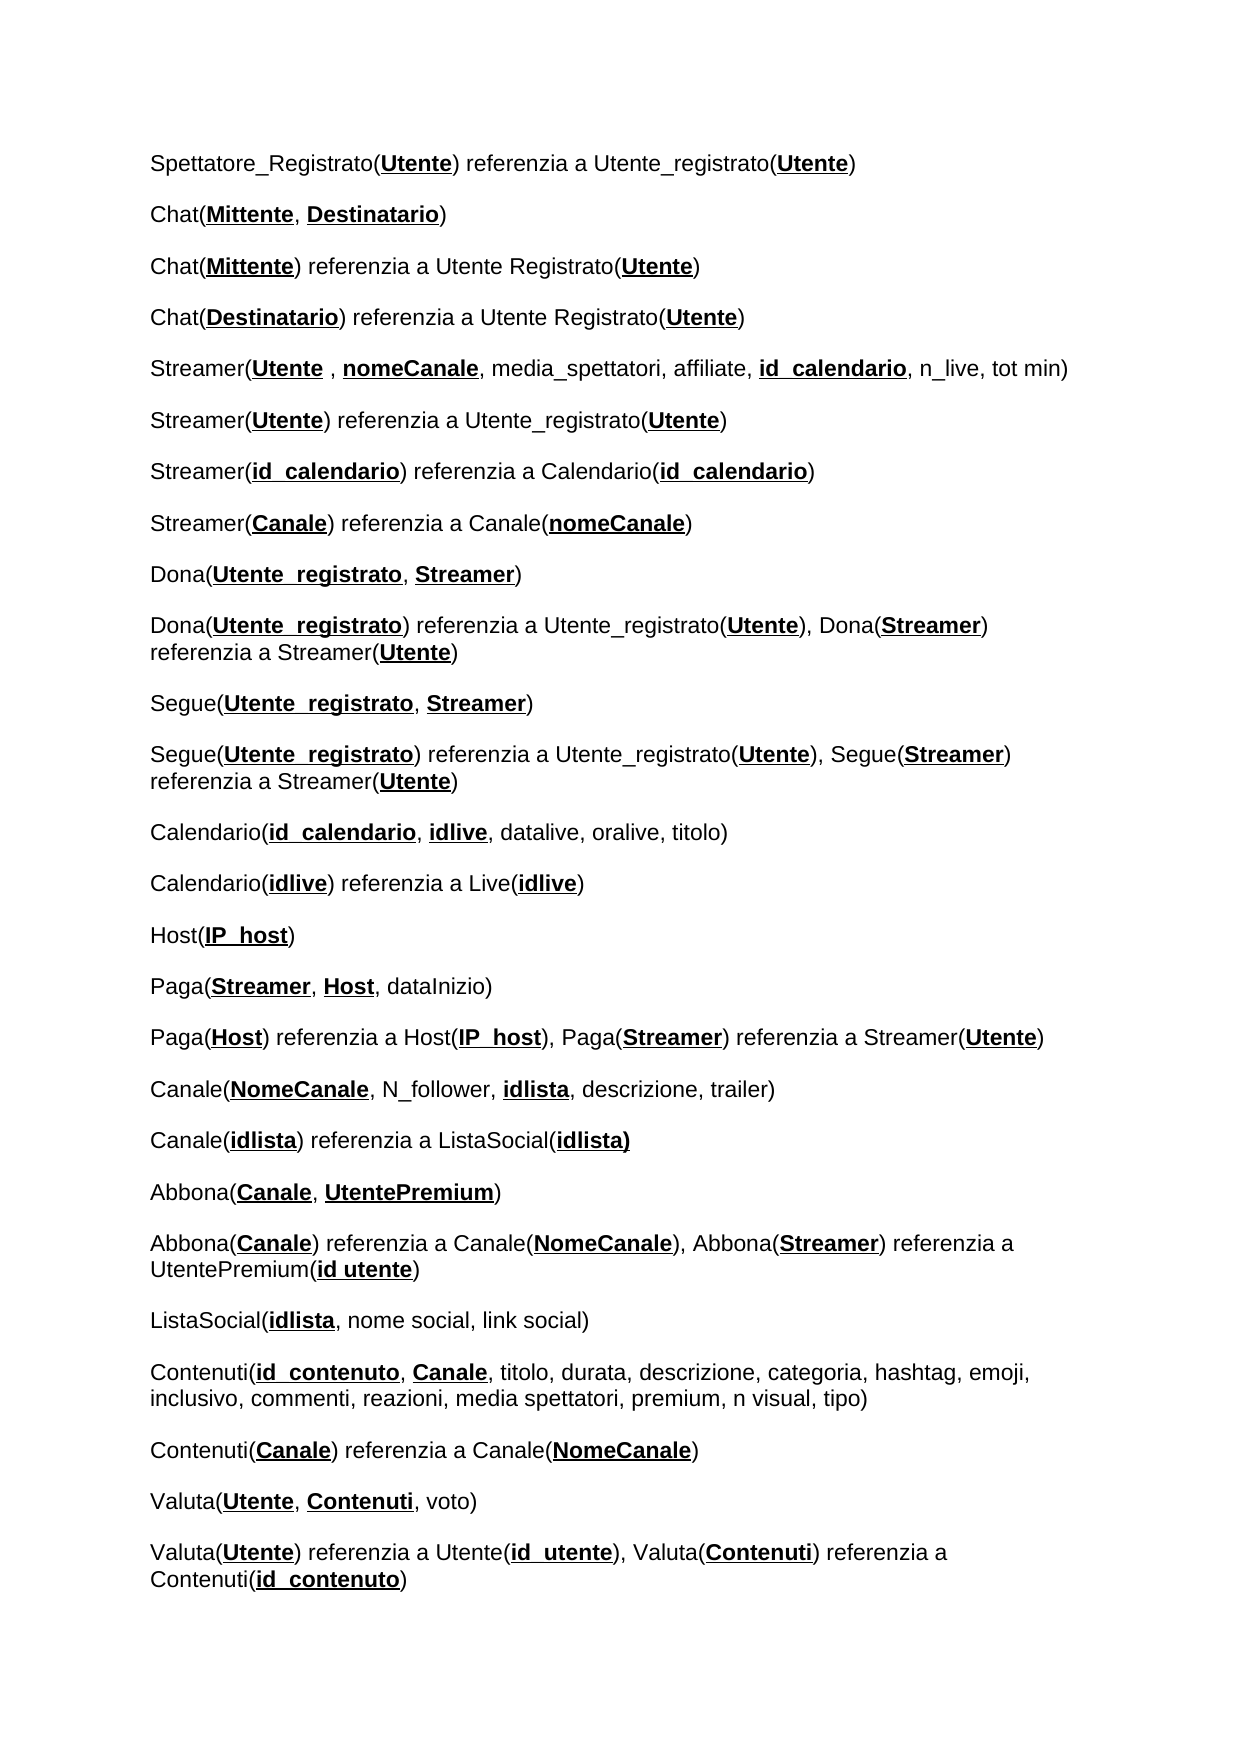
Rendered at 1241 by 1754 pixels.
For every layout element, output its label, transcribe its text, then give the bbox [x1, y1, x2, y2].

text Segue(Utente_registrato) referenzia a Utente_registrato(Utente), Segue(Streamer) referenzia a Streamer(Utente) [150, 741, 1090, 794]
text ListaSocial(idlista, nome social, link social) [150, 1307, 1090, 1334]
text Contenuti(Canale) referenzia a Canale(NomeCanale) [150, 1437, 1090, 1463]
text Segue(Utente_registrato, Streamer) [150, 690, 1090, 716]
text Streamer(Utente) referenzia a Utente_registrato(Utente) [150, 407, 1090, 433]
text Spettatore_Registrato(Utente) referenzia a Utente_registrato(Utente) [150, 150, 1090, 176]
text Host(IP_host) [150, 922, 1090, 948]
text Contenuti(id_contenuto, Canale, titolo, durata, descrizione, categoria, hashtag, emoji, inclusivo, commenti, reazioni, media spettatori, premium, n visual, tipo) [150, 1359, 1090, 1412]
text Abbona(Canale) referenzia a Canale(NomeCanale), Abbona(Streamer) referenzia a UtentePremium(id utente) [150, 1230, 1090, 1282]
text Paga(Host) referenzia a Host(IP_host), Paga(Streamer) referenzia a Streamer(Utente) [150, 1024, 1090, 1051]
text Abbona(Canale, UtentePremium) [150, 1178, 1090, 1205]
text Streamer(Utente , nomeCanale, media_spettatori, affiliate, id_calendario, n_live, tot min) [150, 355, 1090, 382]
text Paga(Streamer, Host, dataInizio) [150, 973, 1090, 999]
text Calendario(id_calendario, idlive, datalive, oralive, titolo) [150, 819, 1090, 845]
text Dona(Utente_registrato) referenzia a Utente_registrato(Utente), Dona(Streamer) referenzia a Streamer(Utente) [150, 612, 1090, 665]
text Chat(Destinatario) referenzia a Utente Registrato(Utente) [150, 304, 1090, 330]
text Chat(Mittente, Destinatario) [150, 201, 1090, 228]
text Dona(Utente_registrato, Streamer) [150, 561, 1090, 587]
text Chat(Mittente) referenzia a Utente Registrato(Utente) [150, 253, 1090, 279]
text Valuta(Utente, Contenuti, voto) [150, 1488, 1090, 1514]
text Streamer(Canale) referenzia a Canale(nomeCanale) [150, 509, 1090, 536]
text Valuta(Utente) referenzia a Utente(id_utente), Valuta(Contenuti) referenzia a Contenuti(id_contenuto) [150, 1539, 1090, 1592]
text Canale(NomeCanale, N_follower, idlista, descrizione, trailer) [150, 1076, 1090, 1102]
text Canale(idlista) referenzia a ListaSocial(idlista) [150, 1127, 1090, 1153]
text Calendario(idlive) referenzia a Live(idlive) [150, 870, 1090, 897]
text Streamer(id_calendario) referenzia a Calendario(id_calendario) [150, 458, 1090, 484]
